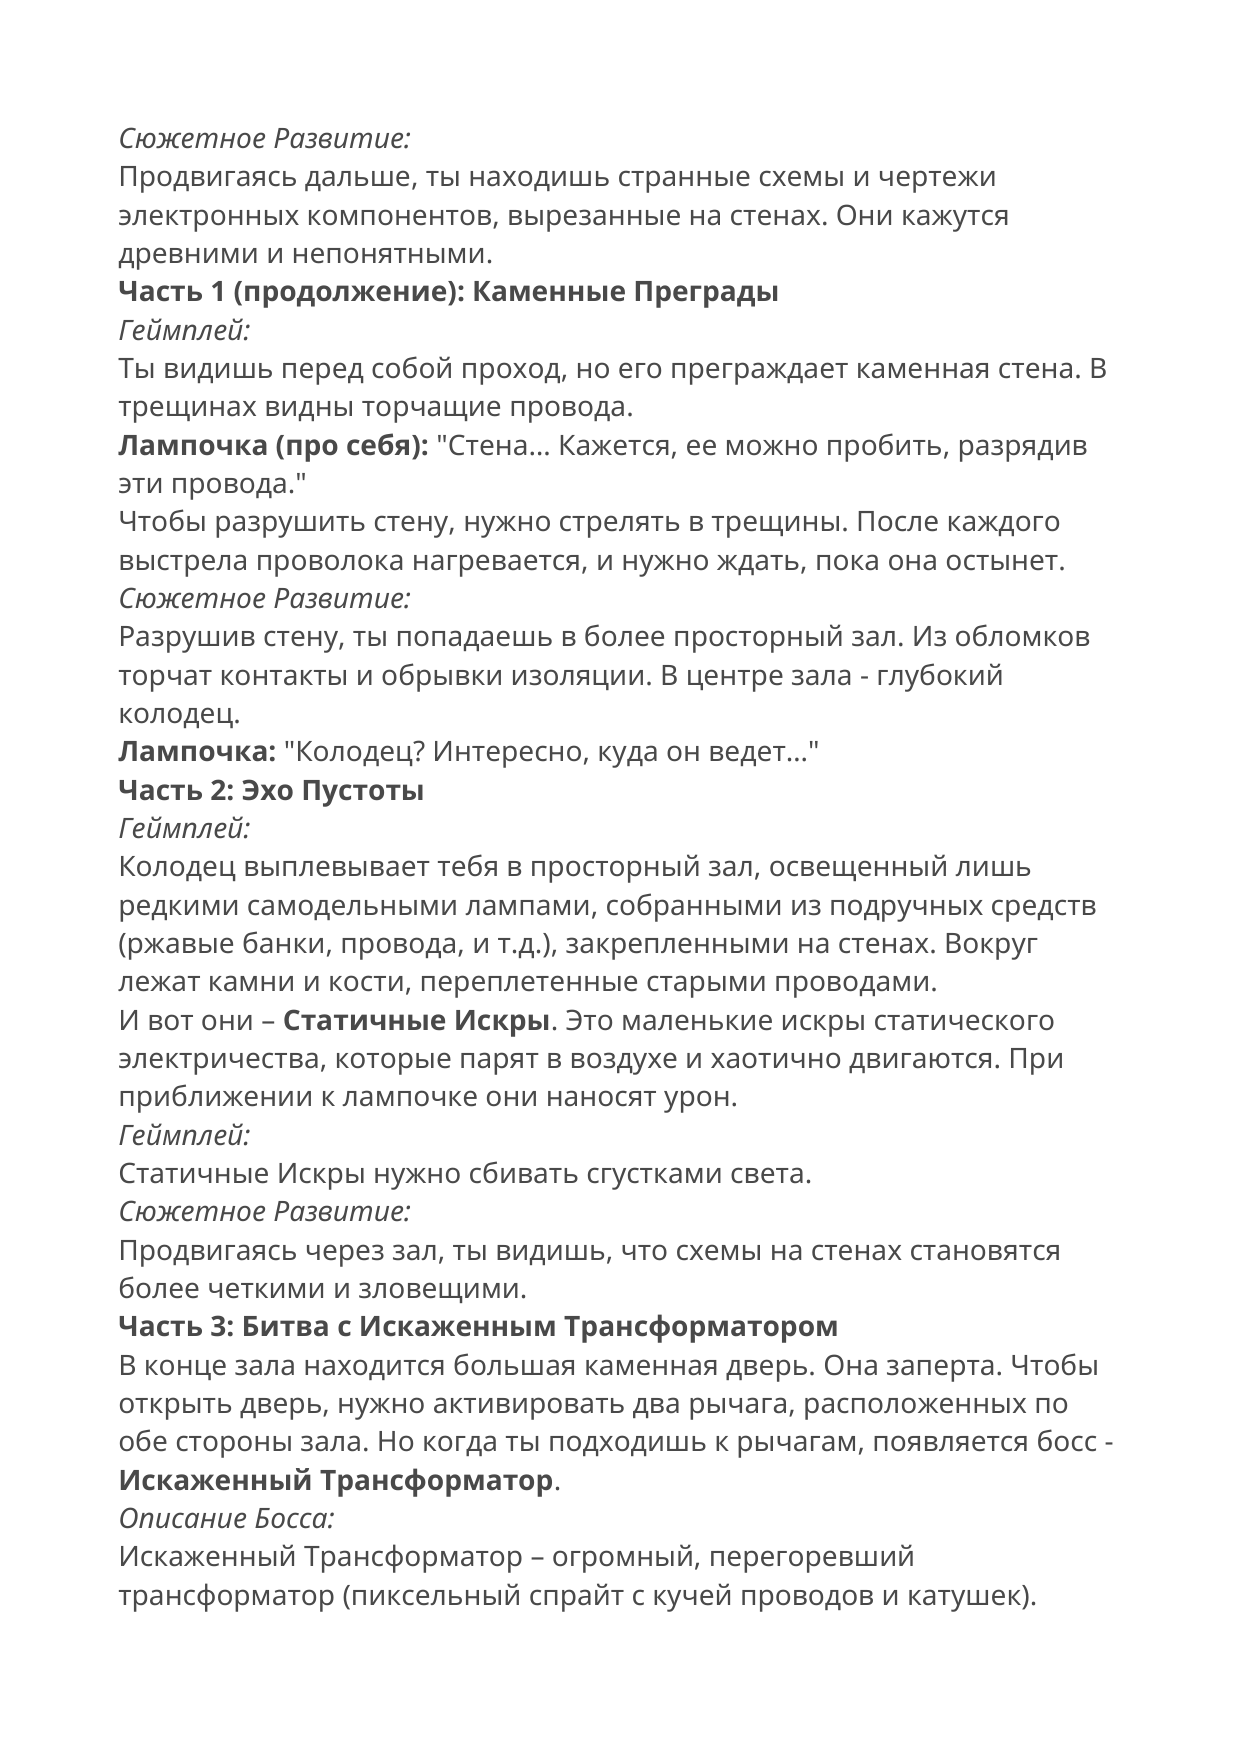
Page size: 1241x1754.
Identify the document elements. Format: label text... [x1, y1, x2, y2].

text Часть 3: Битва с Искаженным Трансформатором [118, 1306, 1122, 1345]
text Часть 1 (продолжение): Каменные Преграды [118, 271, 1122, 310]
text Геймплей: [118, 1115, 1122, 1153]
text Лампочка: "Колодец? Интересно, куда он ведет…" [118, 731, 1122, 770]
text Описание Босса: [118, 1498, 1122, 1536]
text Часть 2: Эхо Пустоты [118, 770, 1122, 808]
text Колодец выплевывает тебя в просторный зал, освещенный лишь редкими самодельными лампами, собранными из подручных средств (ржавые банки, провода, и т.д.), закрепленными на стенах. Вокруг лежат камни и кости, переплетенные старыми проводами. [118, 846, 1122, 1000]
text Лампочка (про себя): "Стена… Кажется, ее можно пробить, разрядив эти провода." [118, 425, 1122, 501]
text Разрушив стену, ты попадаешь в более просторный зал. Из обломков торчат контакты и обрывки изоляции. В центре зала - глубокий колодец. [118, 616, 1122, 731]
text В конце зала находится большая каменная дверь. Она заперта. Чтобы открыть дверь, нужно активировать два рычага, расположенных по обе стороны зала. Но когда ты подходишь к рычагам, появляется босс - Искаженный Трансформатор. [118, 1345, 1122, 1498]
text Геймплей: [118, 310, 1122, 348]
text Ты видишь перед собой проход, но его преграждает каменная стена. В трещинах видны торчащие провода. [118, 348, 1122, 425]
text Продвигаясь дальше, ты находишь странные схемы и чертежи электронных компонентов, вырезанные на стенах. Они кажутся древними и непонятными. [118, 156, 1122, 271]
text Статичные Искры нужно сбивать сгустками света. [118, 1153, 1122, 1191]
text Чтобы разрушить стену, нужно стрелять в трещины. После каждого выстрела проволока нагревается, и нужно ждать, пока она остынет. [118, 501, 1122, 578]
text Сюжетное Развитие: [118, 118, 1122, 156]
text Геймплей: [118, 808, 1122, 846]
text Продвигаясь через зал, ты видишь, что схемы на стенах становятся более четкими и зловещими. [118, 1230, 1122, 1306]
text Сюжетное Развитие: [118, 578, 1122, 616]
text Сюжетное Развитие: [118, 1191, 1122, 1230]
text Искаженный Трансформатор – огромный, перегоревший трансформатор (пиксельный спрайт с кучей проводов и катушек). [118, 1536, 1122, 1613]
text И вот они – Статичные Искры. Это маленькие искры статического электричества, которые парят в воздухе и хаотично двигаются. При приближении к лампочке они наносят урон. [118, 1000, 1122, 1115]
